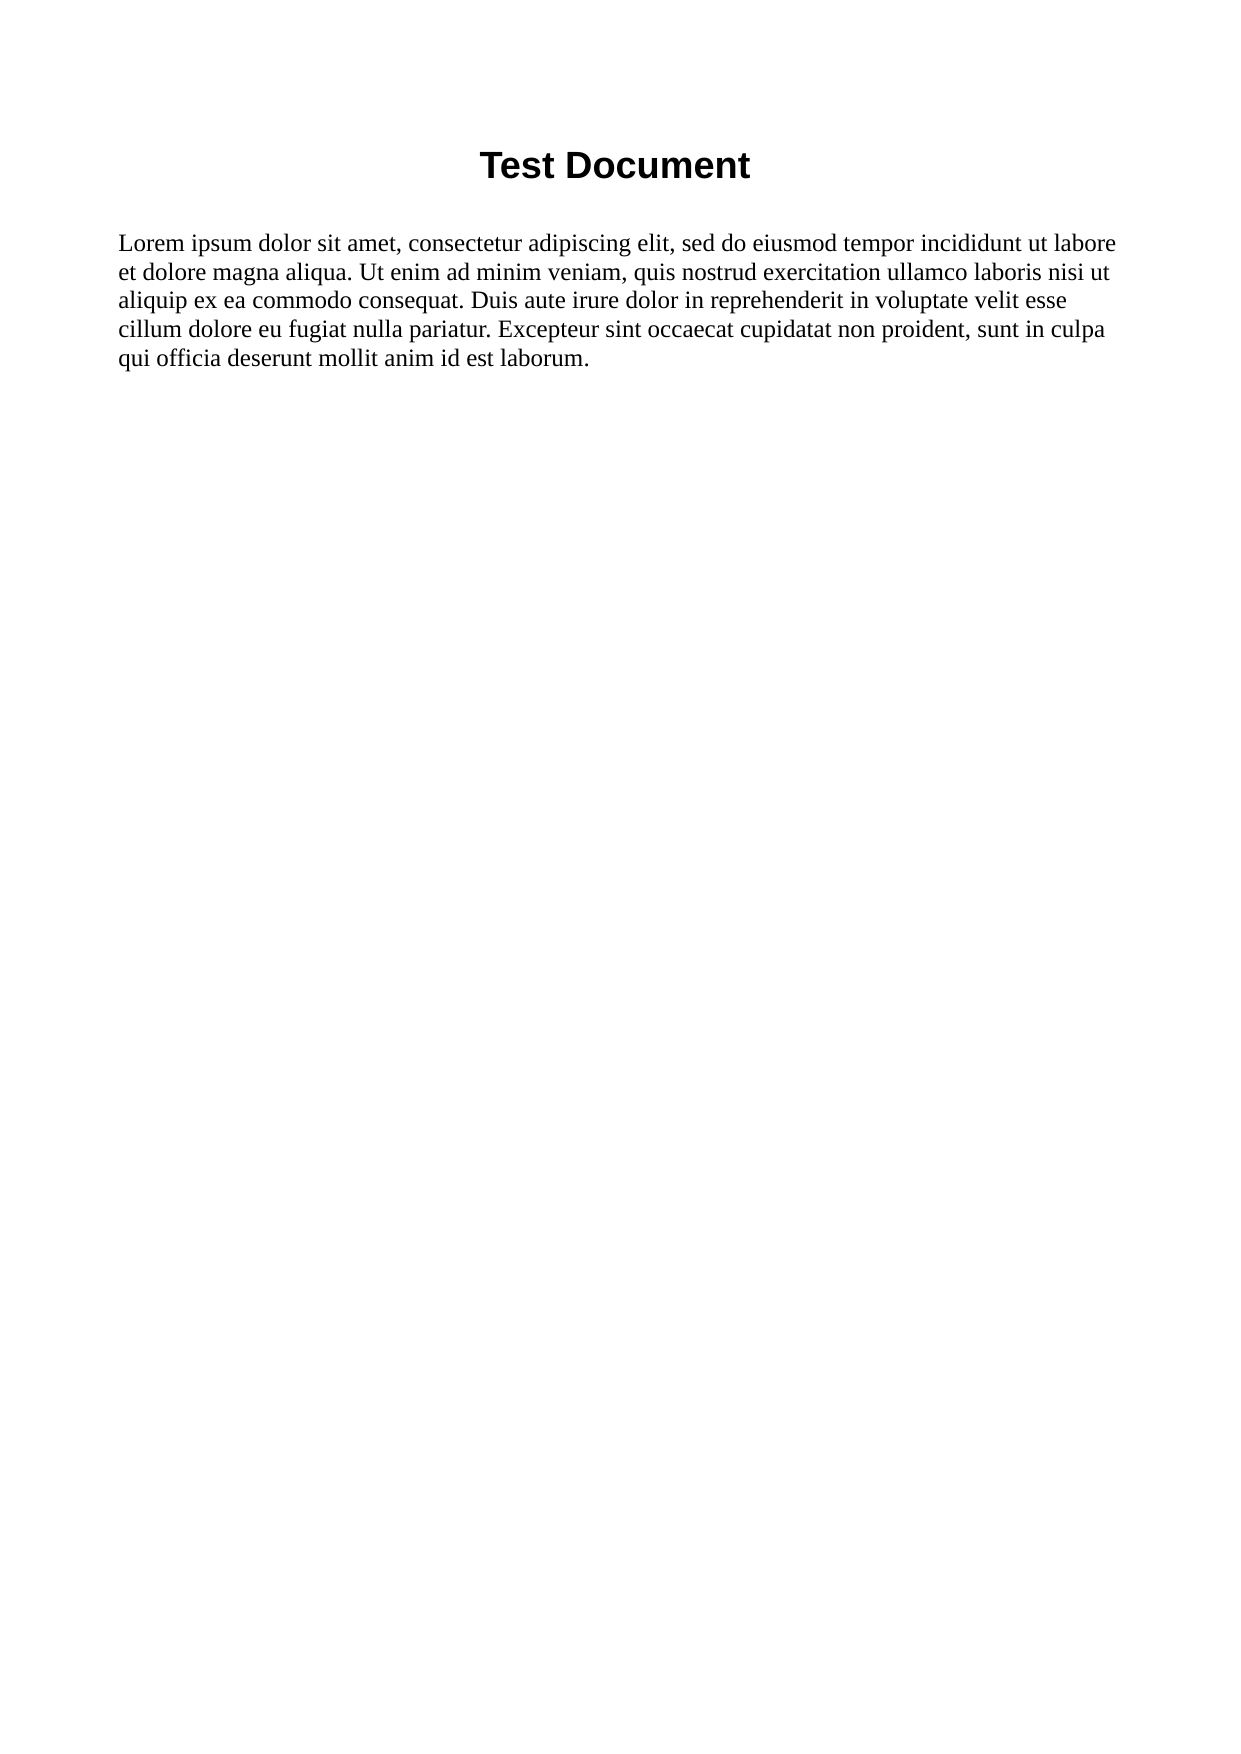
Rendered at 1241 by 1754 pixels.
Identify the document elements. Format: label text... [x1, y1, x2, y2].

subtitle Test Document [118, 143, 1122, 187]
text Lorem ipsum dolor sit amet, consectetur adipiscing elit, sed do eiusmod tempor incididunt ut labore et dolore magna aliqua. Ut enim ad minim veniam, quis nostrud exercitation ullamco laboris nisi ut aliquip ex ea commodo consequat. Duis aute irure dolor in reprehenderit in voluptate velit esse cillum dolore eu fugiat nulla pariatur. Excepteur sint occaecat cupidatat non proident, sunt in culpa qui officia deserunt mollit anim id est laborum. [118, 228, 1122, 372]
